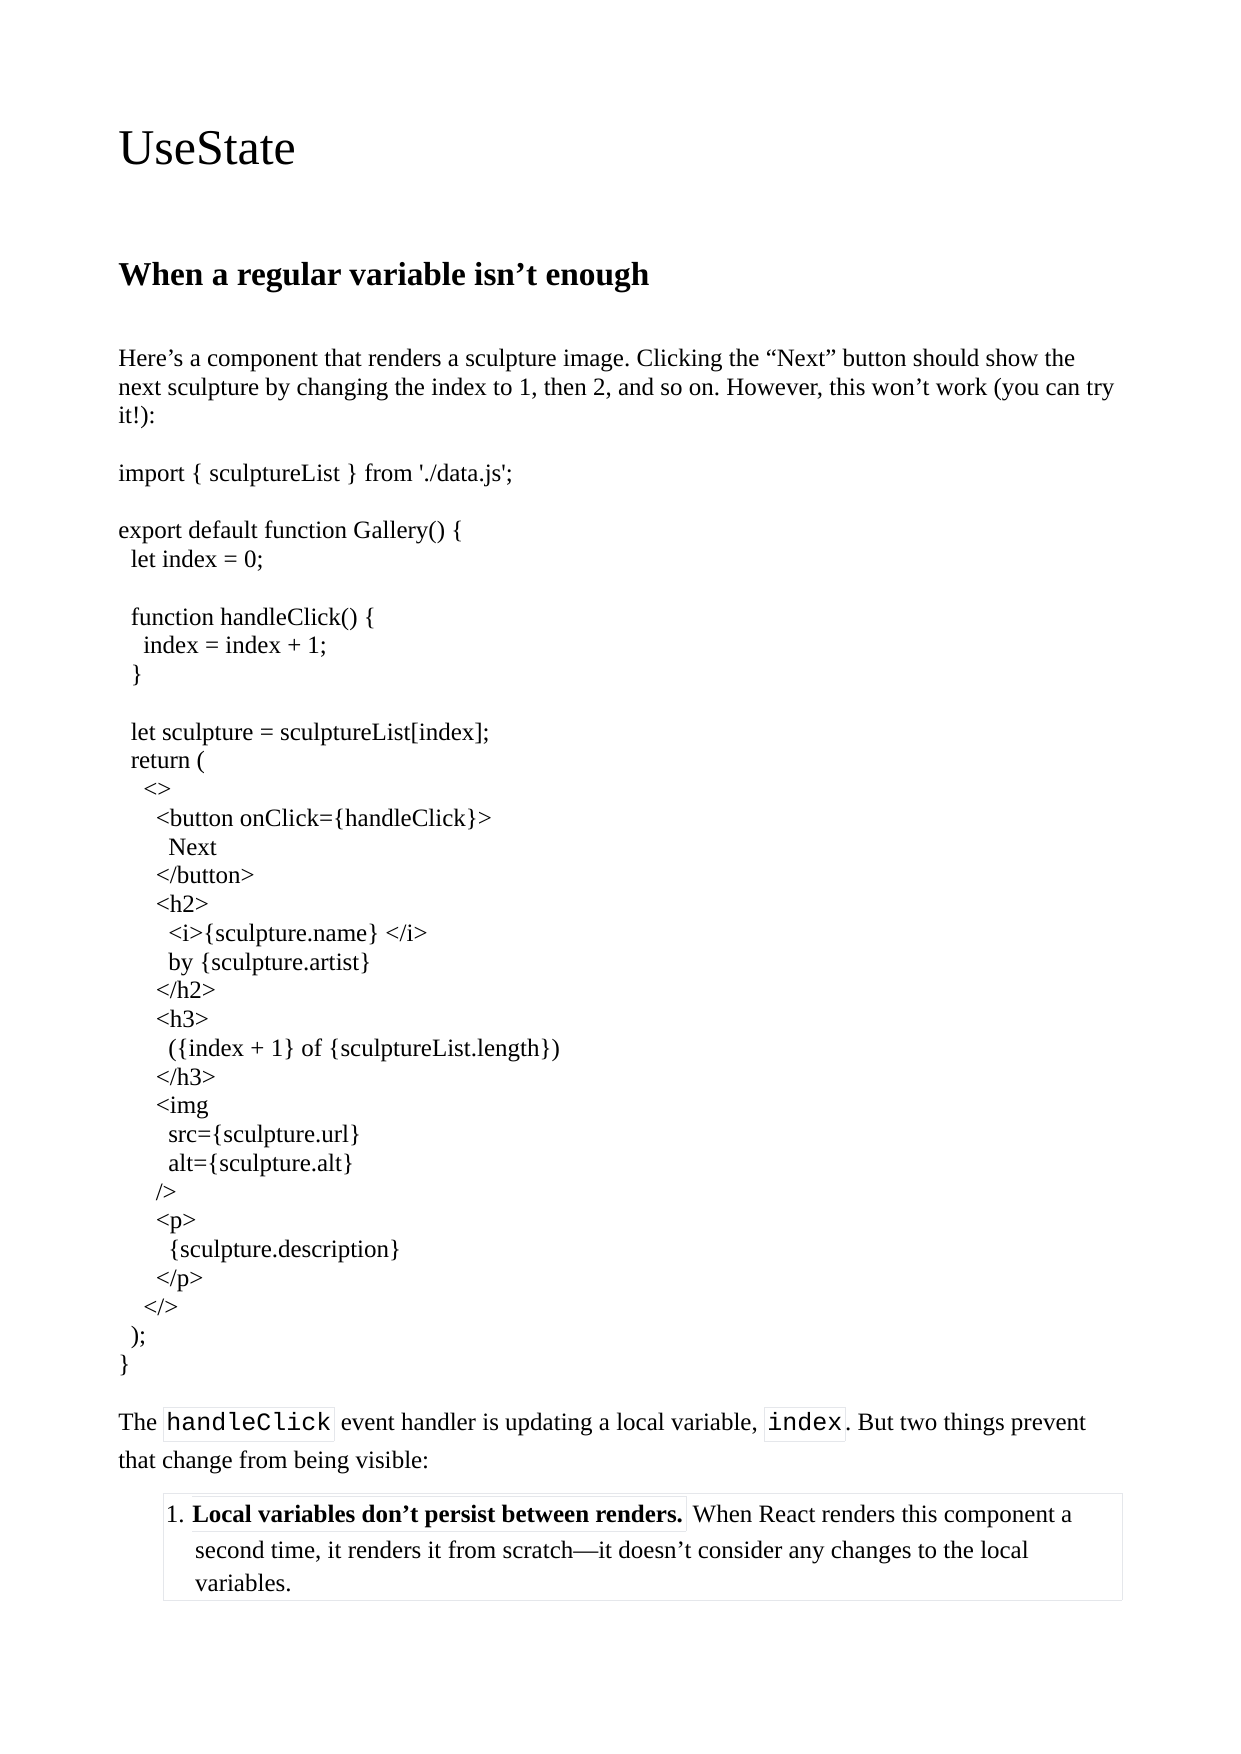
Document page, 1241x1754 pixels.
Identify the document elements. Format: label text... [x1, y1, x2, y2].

text let sculpture = sculptureList[index]; [118, 717, 1122, 746]
text let index = 0; [118, 544, 1122, 573]
text <> [118, 774, 1122, 803]
text <h2> [118, 889, 1122, 918]
text ); [118, 1321, 1122, 1349]
text function handleClick() { [118, 602, 1122, 631]
text </> [118, 1292, 1122, 1321]
text <h3> [118, 1004, 1122, 1033]
text alt={sculpture.alt} [118, 1148, 1122, 1177]
text <button onClick={handleClick}> [118, 803, 1122, 832]
text Here’s a component that renders a sculpture image. Clicking the “Next” button should show the next sculpture by changing the index to 1, then 2, and so on. However, this won’t work (you can try it!): [118, 343, 1122, 429]
text } [118, 659, 1122, 688]
text <img [118, 1091, 1122, 1119]
text src={sculpture.url} [118, 1119, 1122, 1148]
text export default function Gallery() { [118, 516, 1122, 544]
text Next [118, 832, 1122, 861]
text <i>{sculpture.name} </i> [118, 918, 1122, 947]
text </p> [118, 1263, 1122, 1292]
text UseState [118, 118, 1122, 176]
text </button> [118, 861, 1122, 889]
text import { sculptureList } from './data.js'; [118, 458, 1122, 487]
text </h2> [118, 976, 1122, 1004]
text The handleClick event handler is updating a local variable, index. But two things prevent that change from being visible: [118, 1407, 1122, 1474]
text by {sculpture.artist} [118, 947, 1122, 976]
text </h3> [118, 1062, 1122, 1091]
text {sculpture.description} [118, 1234, 1122, 1263]
text return ( [118, 746, 1122, 774]
text /> [118, 1177, 1122, 1206]
text index = index + 1; [118, 631, 1122, 659]
text <p> [118, 1206, 1122, 1234]
subtitle When a regular variable isn’t enough [118, 254, 1122, 292]
list Local variables don’t persist between renders. When React renders this component a second time, it renders it from scratch—it doesn’t consider any changes to the local variables. [164, 1494, 1122, 1600]
text ({index + 1} of {sculptureList.length}) [118, 1033, 1122, 1062]
text } [118, 1349, 1122, 1378]
